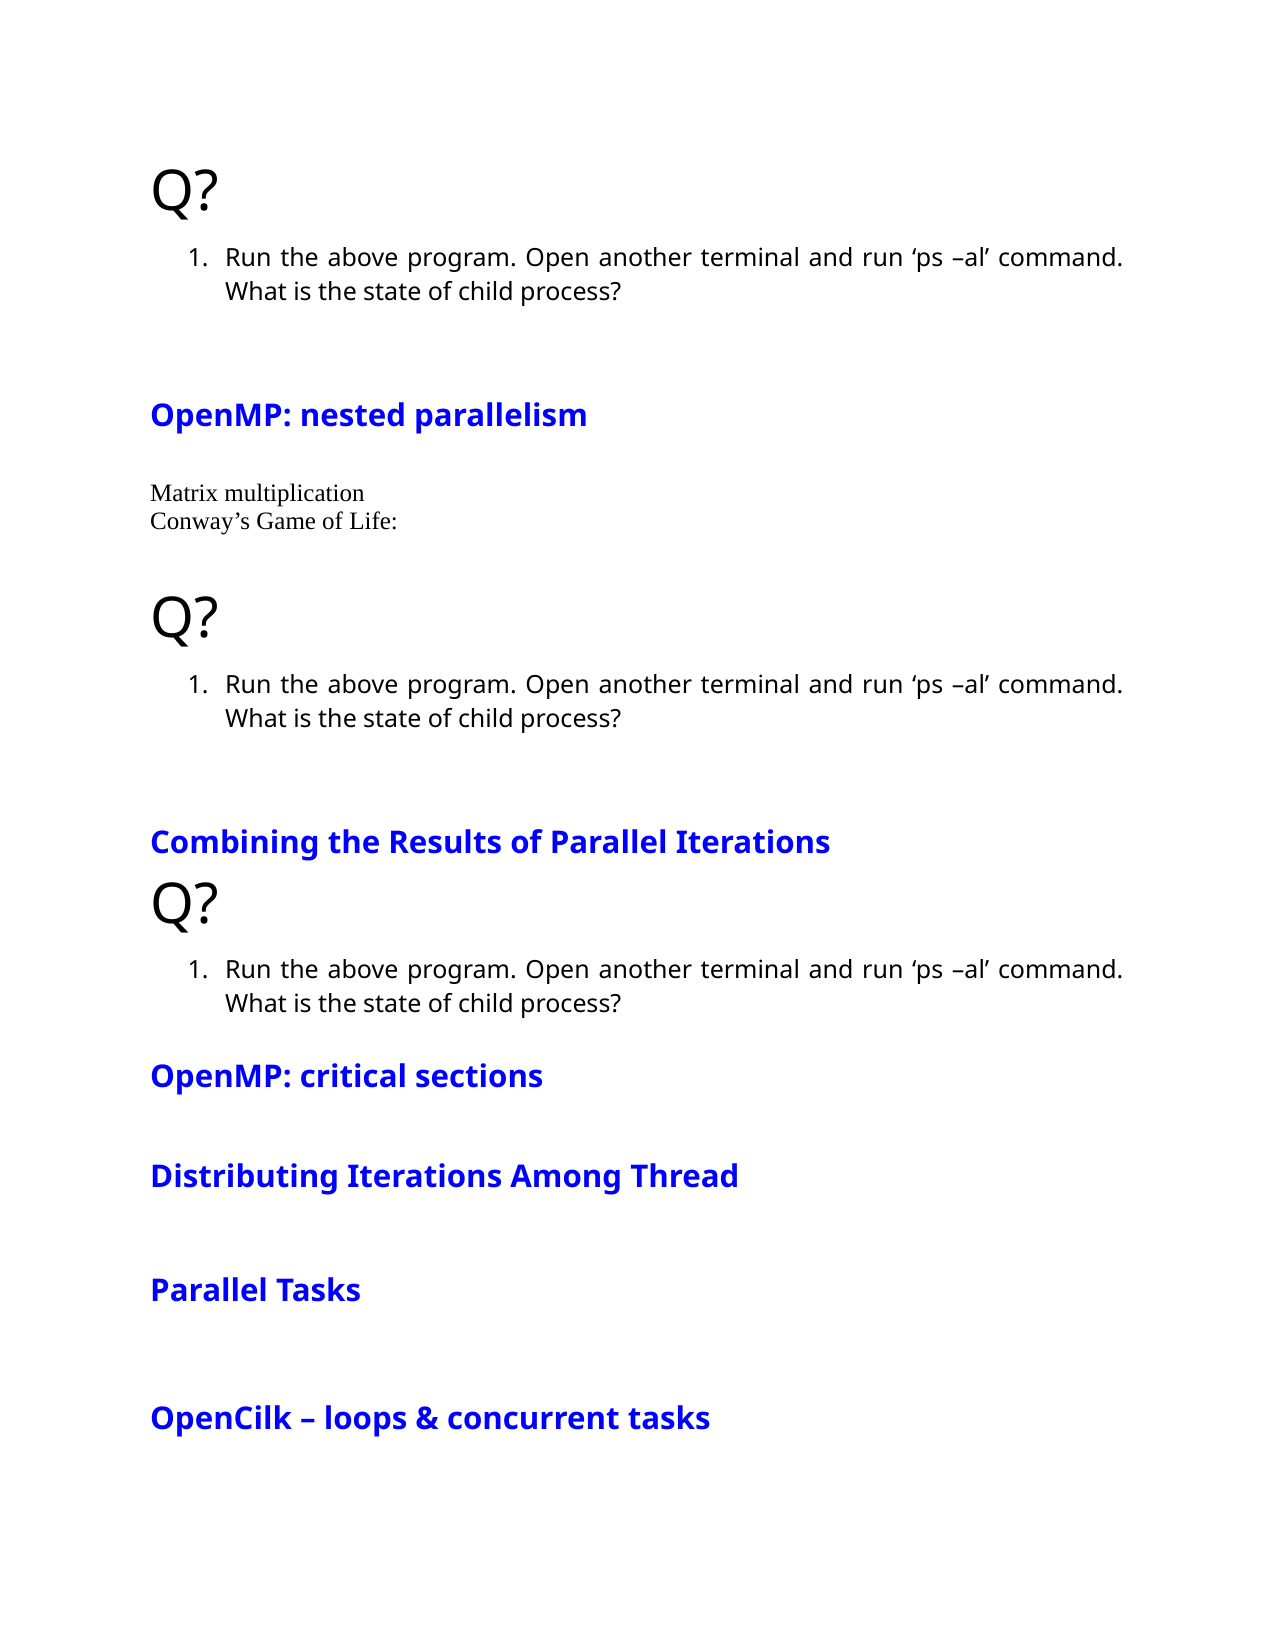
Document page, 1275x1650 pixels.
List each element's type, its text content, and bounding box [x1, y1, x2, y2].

list Run the above program. Open another terminal and run ‘ps –al’ command. What is the state of child process? [187, 952, 1125, 1020]
text Conway’s Game of Life: [150, 506, 1125, 535]
text Q? [150, 863, 1125, 939]
text Distributing Iterations Among Thread [150, 1154, 1125, 1197]
text OpenCilk – loops & concurrent tasks [150, 1396, 1125, 1439]
text OpenMP: nested parallelism [150, 392, 1125, 435]
list Run the above program. Open another terminal and run ‘ps –al’ command. What is the state of child process? [187, 667, 1125, 735]
text Matrix multiplication [150, 478, 1125, 506]
text Q? [150, 150, 1125, 227]
text Parallel Tasks [150, 1268, 1125, 1311]
text Q? [150, 578, 1125, 654]
text OpenMP: critical sections [150, 1054, 1125, 1097]
list Run the above program. Open another terminal and run ‘ps –al’ command. What is the state of child process? [187, 239, 1125, 307]
text Combining the Results of Parallel Iterations [150, 820, 1125, 863]
